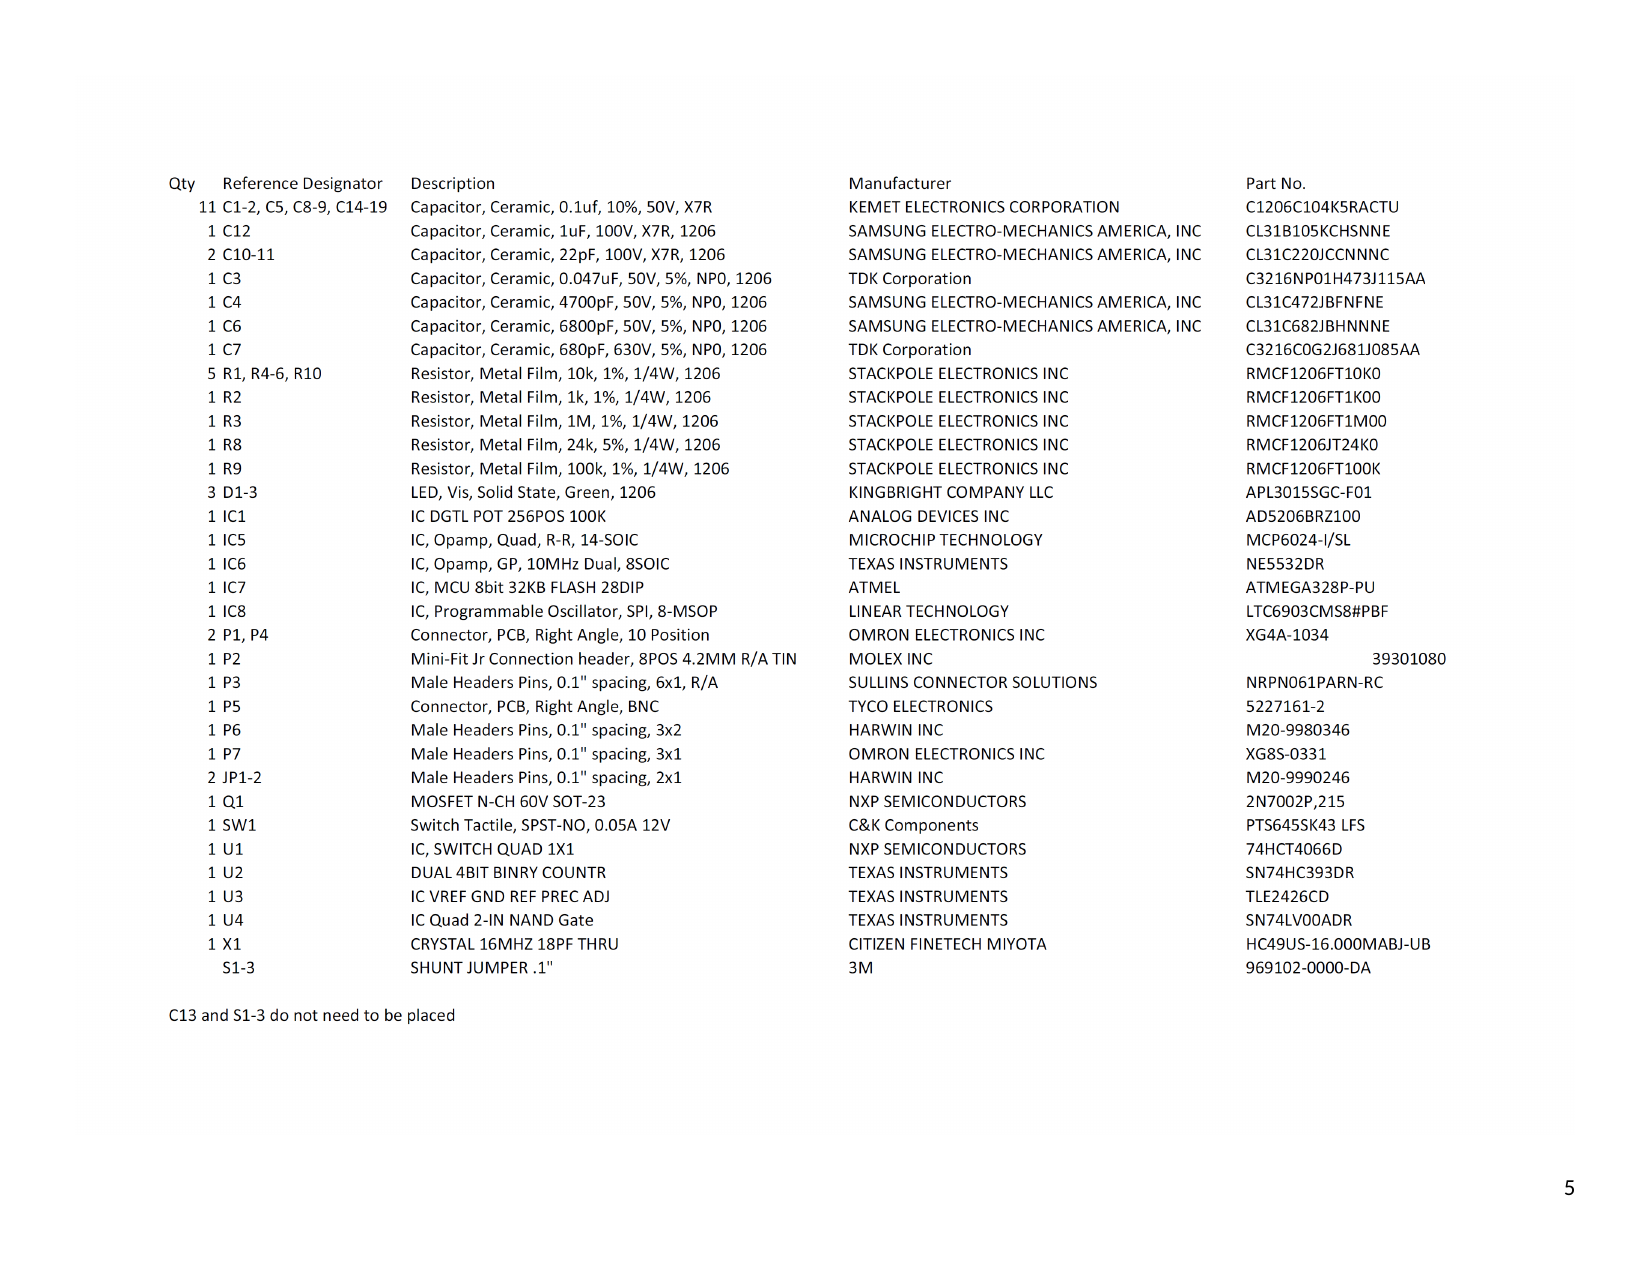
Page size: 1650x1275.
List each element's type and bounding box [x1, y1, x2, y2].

picture [75, 75, 1575, 1135]
